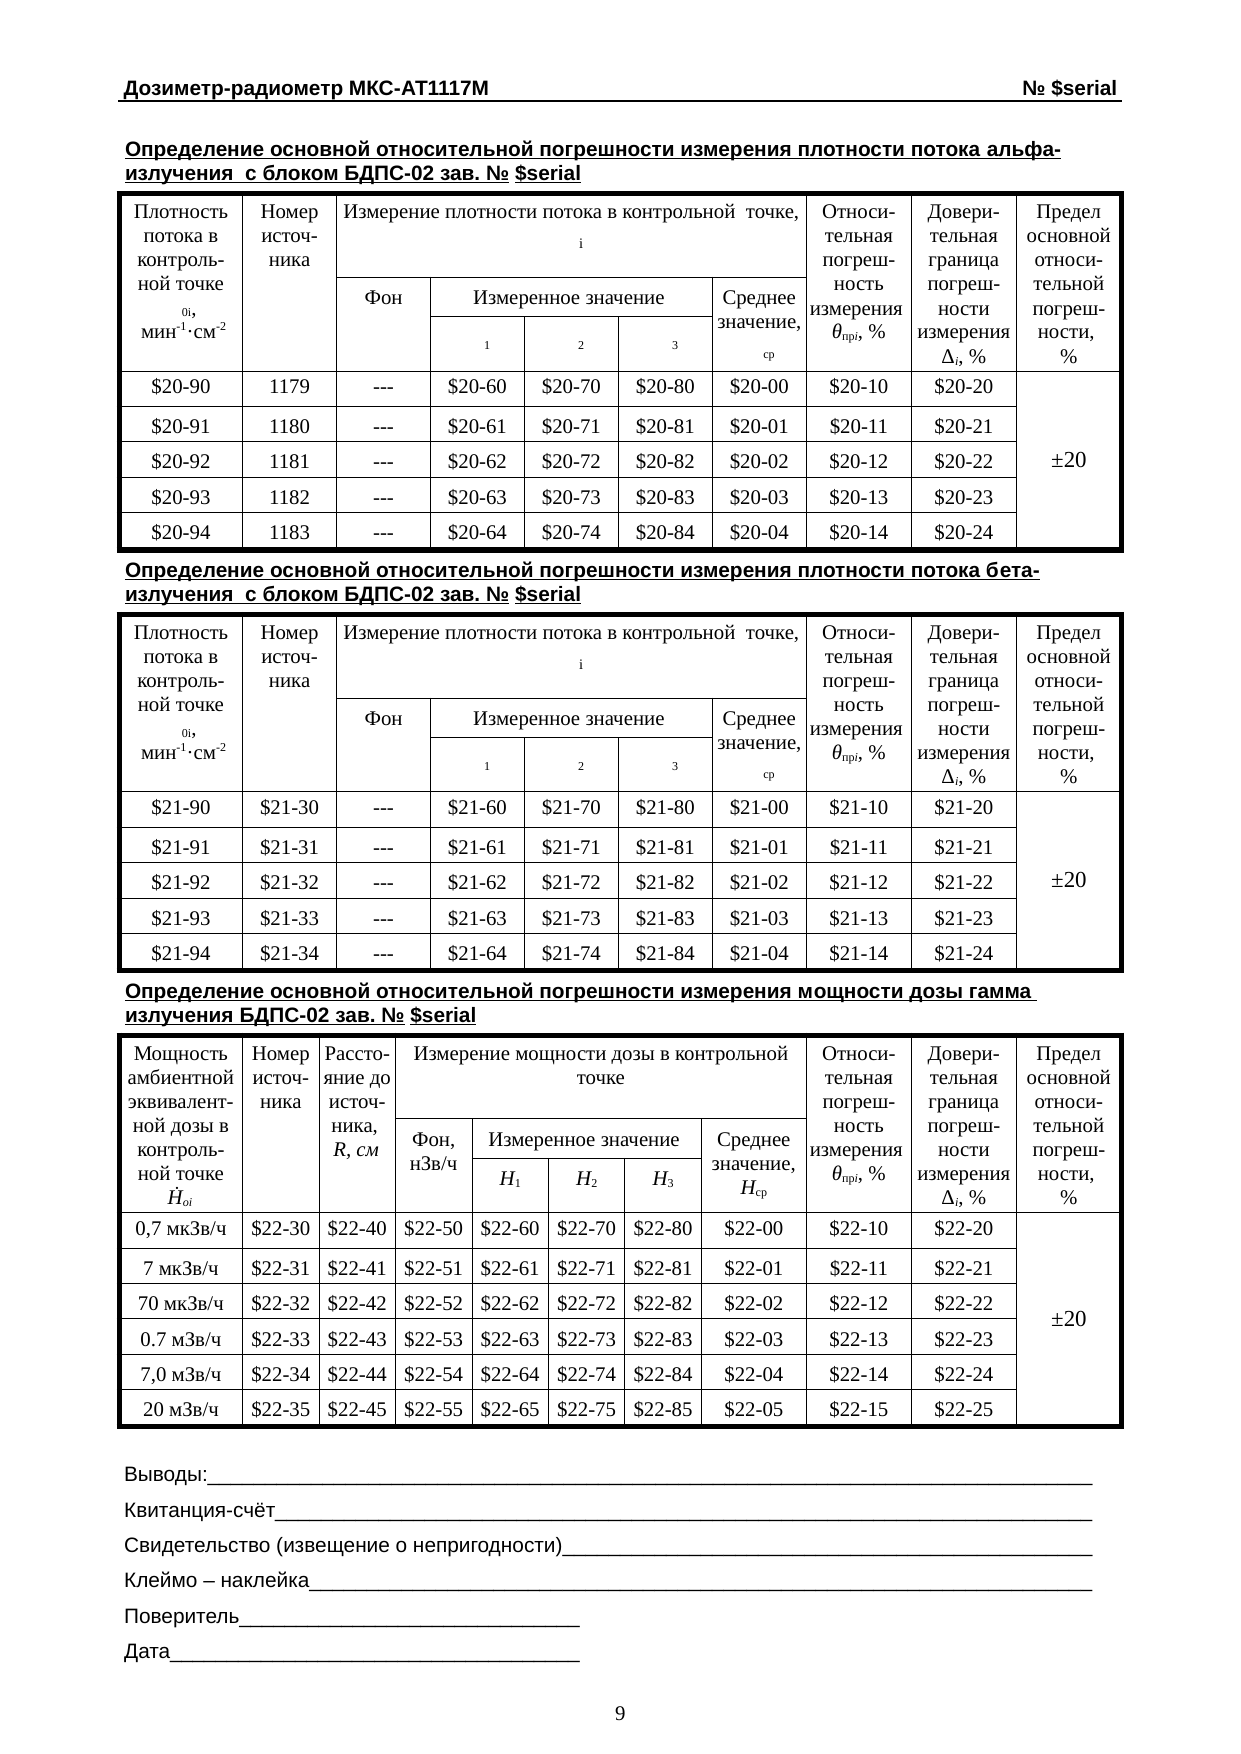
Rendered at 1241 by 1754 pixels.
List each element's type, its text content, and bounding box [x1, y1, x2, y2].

table_cell $20-71 [525, 407, 618, 441]
table_cell $22-43 [320, 1319, 395, 1353]
table_cell $21-60 [431, 792, 524, 827]
table_cell Измеренное значение [431, 278, 712, 316]
table_cell Фон [337, 699, 430, 791]
table_cell --- [337, 442, 430, 477]
table_cell $22-70 [549, 1213, 624, 1248]
table_cell $21-30 [243, 792, 336, 827]
table_cell $22-33 [243, 1319, 319, 1353]
table_cell Относи-тельная погреш-ность измерения θпрi, % [807, 196, 911, 371]
table_cell $22-01 [702, 1249, 806, 1283]
table_cell $21-10 [807, 792, 911, 827]
table_cell $20-13 [807, 478, 911, 512]
table_cell $20-64 [431, 513, 524, 547]
table_cell $22-73 [549, 1319, 624, 1353]
table_cell $22-22 [912, 1284, 1016, 1318]
table_cell $20-14 [807, 513, 911, 547]
table_cell $20-01 [713, 407, 806, 441]
table_cell 0,7 мкЗв/ч [122, 1213, 242, 1248]
table_cell Фон [337, 278, 430, 371]
table_cell Среднее значение, ср [713, 278, 806, 371]
table_cell Измерение плотности потока в контрольной точке, i [337, 196, 806, 277]
table_cell $21-82 [619, 863, 712, 897]
table_cell $20-60 [431, 372, 524, 406]
table_cell $21-93 [122, 899, 242, 933]
table_cell --- [337, 513, 430, 547]
table_cell $22-71 [549, 1249, 624, 1283]
table_cell $22-80 [625, 1213, 701, 1248]
table_cell $21-11 [807, 828, 911, 862]
table_cell Предел основной относи-тельной погреш-ности, % [1017, 196, 1119, 371]
table_cell 0.7 мЗв/ч [122, 1319, 242, 1353]
table_cell $22-55 [396, 1390, 472, 1424]
table_cell $22-62 [473, 1284, 548, 1318]
table_cell $21-94 [122, 934, 242, 968]
table_cell $21-74 [525, 934, 618, 968]
table_cell $22-83 [625, 1319, 701, 1353]
table_cell $21-91 [122, 828, 242, 862]
table_cell 7 мкЗв/ч [122, 1249, 242, 1283]
table_cell 2 [525, 738, 618, 791]
table_header Определение основной относительной погрешности измерения плотности потока бета-излучения с блоком БДПС-02 зав. № $serial [119, 553, 1121, 612]
table_cell $22-31 [243, 1249, 319, 1283]
table_cell $22-54 [396, 1355, 472, 1389]
table_cell $22-25 [912, 1390, 1016, 1424]
table_header Выводы: [118, 1456, 1122, 1492]
table_cell $22-50 [396, 1213, 472, 1248]
table_cell $20-83 [619, 478, 712, 512]
table_cell $21-14 [807, 934, 911, 968]
table_cell $20-22 [912, 442, 1016, 477]
table_cell $20-94 [122, 513, 242, 547]
table_cell $21-62 [431, 863, 524, 897]
table_cell $21-81 [619, 828, 712, 862]
table_cell $22-21 [912, 1249, 1016, 1283]
table_header Определение основной относительной погрешности измерения плотности потока альфа-излучения с блоком БДПС-02 зав. № $serial [119, 132, 1121, 191]
table_cell $22-85 [625, 1390, 701, 1424]
table_cell $21-80 [619, 792, 712, 827]
table_cell $22-81 [625, 1249, 701, 1283]
table_cell $22-75 [549, 1390, 624, 1424]
table_cell $20-02 [713, 442, 806, 477]
table_cell $22-53 [396, 1319, 472, 1353]
table_cell Дата [118, 1633, 1122, 1669]
table_cell Плотность потока в контроль-ной точке 0i, мин-1·см-2 [122, 196, 242, 371]
table_cell $20-10 [807, 372, 911, 406]
table_cell 20 мЗв/ч [122, 1390, 242, 1424]
table_cell Среднее значение, ср [713, 699, 806, 791]
table_cell $20-73 [525, 478, 618, 512]
table_cell $22-51 [396, 1249, 472, 1283]
table_cell $21-03 [713, 899, 806, 933]
table_cell Предел основной относи-тельной погреш-ности, % [1017, 1038, 1119, 1212]
table_cell $20-81 [619, 407, 712, 441]
table_cell $20-90 [122, 372, 242, 406]
table_cell $20-20 [912, 372, 1016, 406]
table_cell $21-64 [431, 934, 524, 968]
table_cell 1183 [243, 513, 336, 547]
table_cell $21-22 [912, 863, 1016, 897]
table_cell $20-61 [431, 407, 524, 441]
table_cell $22-30 [243, 1213, 319, 1248]
table_cell $20-84 [619, 513, 712, 547]
table_cell $22-82 [625, 1284, 701, 1318]
table_cell $22-35 [243, 1390, 319, 1424]
table_cell --- [337, 407, 430, 441]
table_cell $21-04 [713, 934, 806, 968]
table_cell $20-03 [713, 478, 806, 512]
table_cell $21-02 [713, 863, 806, 897]
table_cell $22-03 [702, 1319, 806, 1353]
table_cell Среднее значение, Hср [702, 1119, 806, 1212]
table_cell $20-00 [713, 372, 806, 406]
table_cell $20-74 [525, 513, 618, 547]
table_cell $21-01 [713, 828, 806, 862]
table_cell $22-45 [320, 1390, 395, 1424]
table_cell $22-24 [912, 1355, 1016, 1389]
table_cell $22-00 [702, 1213, 806, 1248]
table_cell 1 [431, 738, 524, 791]
table_cell Измеренное значение [431, 699, 712, 737]
table_cell $20-12 [807, 442, 911, 477]
table_cell $21-63 [431, 899, 524, 933]
table_cell $22-52 [396, 1284, 472, 1318]
table_cell $20-62 [431, 442, 524, 477]
table_cell $20-93 [122, 478, 242, 512]
table_cell $21-33 [243, 899, 336, 933]
table_cell $21-92 [122, 863, 242, 897]
table_cell $22-72 [549, 1284, 624, 1318]
table_cell 1180 [243, 407, 336, 441]
table_cell $21-70 [525, 792, 618, 827]
table_cell $20-23 [912, 478, 1016, 512]
table_cell $20-04 [713, 513, 806, 547]
table_cell $21-72 [525, 863, 618, 897]
table_header Определение основной относительной погрешности измерения мощности дозы гамма излучения БДПС-02 зав. № $serial [119, 973, 1121, 1033]
table_cell 1181 [243, 442, 336, 477]
table_cell 70 мкЗв/ч [122, 1284, 242, 1318]
table_cell Свидетельство (извещение о непригодности) [118, 1527, 1122, 1562]
table_cell $22-41 [320, 1249, 395, 1283]
table_cell $22-13 [807, 1319, 911, 1353]
table_cell $21-13 [807, 899, 911, 933]
table_cell H2 [549, 1159, 624, 1212]
table_cell --- [337, 478, 430, 512]
table_cell $21-00 [713, 792, 806, 827]
table_cell $20-21 [912, 407, 1016, 441]
table_cell $20-91 [122, 407, 242, 441]
table_cell 1 [431, 317, 524, 371]
table_cell Номер источ-ника [243, 617, 336, 791]
table_cell $22-44 [320, 1355, 395, 1389]
table_cell Измерение мощности дозы в контрольной точке [396, 1038, 806, 1118]
table_cell $22-42 [320, 1284, 395, 1318]
table_cell 7,0 мЗв/ч [122, 1355, 242, 1389]
table_cell $20-24 [912, 513, 1016, 547]
table_cell Номер источ-ника [243, 196, 336, 371]
table_cell $22-12 [807, 1284, 911, 1318]
table_cell Довери-тельная граница погреш-ности измерения Δi, % [912, 196, 1016, 371]
table_cell $21-21 [912, 828, 1016, 862]
table_cell 3 [619, 317, 712, 371]
table_cell $21-61 [431, 828, 524, 862]
table_cell Предел основной относи-тельной погреш-ности, % [1017, 617, 1119, 791]
table_cell $21-24 [912, 934, 1016, 968]
table_cell 2 [525, 317, 618, 371]
table_cell $22-14 [807, 1355, 911, 1389]
table_cell Квитанция-счёт [118, 1492, 1122, 1527]
table_cell $21-84 [619, 934, 712, 968]
table_cell Относи-тельная погреш-ность измерения θпрi, % [807, 1038, 911, 1212]
table_cell --- [337, 934, 430, 968]
table_cell --- [337, 828, 430, 862]
table_cell Фон, нЗв/ч [396, 1119, 472, 1212]
table_cell $22-34 [243, 1355, 319, 1389]
table_cell $22-60 [473, 1213, 548, 1248]
table_cell $22-63 [473, 1319, 548, 1353]
table_cell --- [337, 899, 430, 933]
table_cell $22-05 [702, 1390, 806, 1424]
table_cell $22-23 [912, 1319, 1016, 1353]
table_cell Довери-тельная граница погреш-ности измерения Δi, % [912, 1038, 1016, 1212]
table_cell $22-10 [807, 1213, 911, 1248]
table_cell $20-70 [525, 372, 618, 406]
table_cell $20-63 [431, 478, 524, 512]
table_cell $20-11 [807, 407, 911, 441]
table_cell --- [337, 792, 430, 827]
table_cell Поверитель [118, 1598, 1122, 1633]
table_cell $22-65 [473, 1390, 548, 1424]
table_cell $21-31 [243, 828, 336, 862]
table_cell $21-23 [912, 899, 1016, 933]
table_cell 3 [619, 738, 712, 791]
table_cell --- [337, 372, 430, 406]
table_cell Измеренное значение [473, 1119, 701, 1158]
table_cell ±20 [1017, 372, 1119, 547]
table_cell H3 [625, 1159, 701, 1212]
table_cell $21-71 [525, 828, 618, 862]
table_cell H1 [473, 1159, 548, 1212]
table_cell ±20 [1017, 792, 1119, 968]
table_cell $21-34 [243, 934, 336, 968]
table_cell $22-32 [243, 1284, 319, 1318]
table_cell $22-74 [549, 1355, 624, 1389]
table_cell $22-15 [807, 1390, 911, 1424]
table_cell Измерение плотности потока в контрольной точке, i [337, 617, 806, 697]
table_cell $22-11 [807, 1249, 911, 1283]
table_cell $22-40 [320, 1213, 395, 1248]
table_cell --- [337, 863, 430, 897]
table_cell Плотность потока в контроль-ной точке 0i, мин-1·см-2 [122, 617, 242, 791]
table_cell $21-90 [122, 792, 242, 827]
table_cell Довери-тельная граница погреш-ности измерения Δi, % [912, 617, 1016, 791]
table_cell 1179 [243, 372, 336, 406]
table_cell Клеймо – наклейка [118, 1563, 1122, 1598]
table_cell Номер источ-ника [243, 1038, 319, 1212]
table_cell Мощность амбиентной эквивалент-ной дозы в контроль-ной точке Ḣoi [122, 1038, 242, 1212]
table_cell Рассто-яние до источ-ника, R, см [320, 1038, 395, 1212]
table_cell $21-73 [525, 899, 618, 933]
table_cell $22-84 [625, 1355, 701, 1389]
table_cell $20-92 [122, 442, 242, 477]
table_cell $22-61 [473, 1249, 548, 1283]
table_cell $22-64 [473, 1355, 548, 1389]
table_cell $21-83 [619, 899, 712, 933]
table_cell $22-02 [702, 1284, 806, 1318]
table_cell 1182 [243, 478, 336, 512]
table_cell $21-32 [243, 863, 336, 897]
table_cell $21-20 [912, 792, 1016, 827]
table_cell $22-04 [702, 1355, 806, 1389]
table_cell $20-82 [619, 442, 712, 477]
table_cell Относи-тельная погреш-ность измерения θпрi, % [807, 617, 911, 791]
table_cell $21-12 [807, 863, 911, 897]
table_cell $22-20 [912, 1213, 1016, 1248]
table_cell $20-80 [619, 372, 712, 406]
table_cell $20-72 [525, 442, 618, 477]
table_cell ±20 [1017, 1213, 1119, 1424]
